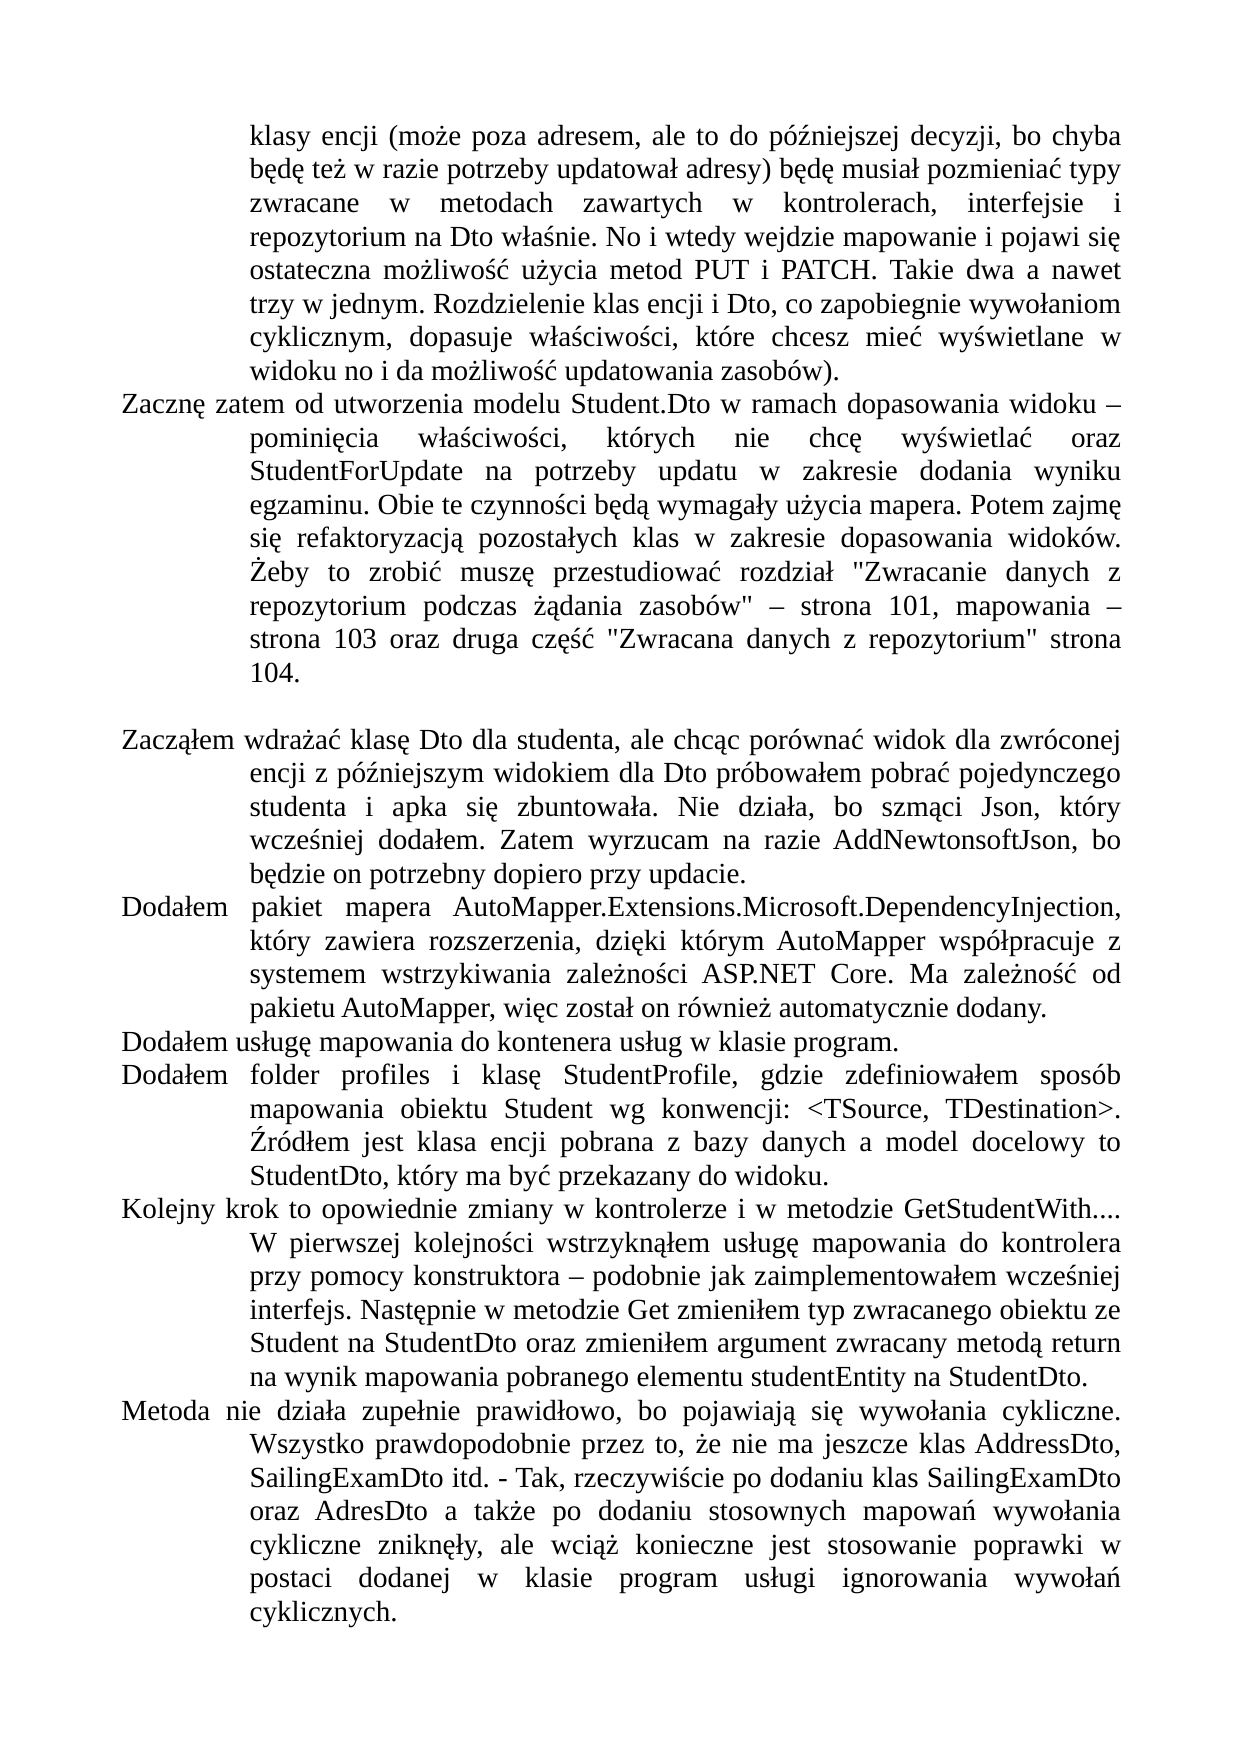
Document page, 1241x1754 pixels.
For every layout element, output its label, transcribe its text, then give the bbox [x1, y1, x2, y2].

text Zacząłem wdrażać klasę Dto dla studenta, ale chcąc porównać widok dla zwróconej encji z późniejszym widokiem dla Dto próbowałem pobrać pojedynczego studenta i apka się zbuntowała. Nie działa, bo szmąci Json, który wcześniej dodałem. Zatem wyrzucam na razie AddNewtonsoftJson, bo będzie on potrzebny dopiero przy updacie. [121, 722, 1122, 889]
text Zacznę zatem od utworzenia modelu Student.Dto w ramach dopasowania widoku – pominięcia właściwości, których nie chcę wyświetlać oraz StudentForUpdate na potrzeby updatu w zakresie dodania wyniku egzaminu. Obie te czynności będą wymagały użycia mapera. Potem zajmę się refaktoryzacją pozostałych klas w zakresie dopasowania widoków. Żeby to zrobić muszę przestudiować rozdział "Zwracanie danych z repozytorium podczas żądania zasobów" – strona 101, mapowania – strona 103 oraz druga część "Zwracana danych z repozytorium" strona 104. [121, 386, 1122, 688]
text Metoda nie działa zupełnie prawidłowo, bo pojawiają się wywołania cykliczne. Wszystko prawdopodobnie przez to, że nie ma jeszcze klas AddressDto, SailingExamDto itd. - Tak, rzeczywiście po dodaniu klas SailingExamDto oraz AdresDto a także po dodaniu stosownych mapowań wywołania cykliczne zniknęły, ale wciąż konieczne jest stosowanie poprawki w postaci dodanej w klasie program usługi ignorowania wywołań cyklicznych. [121, 1393, 1122, 1627]
text Kolejny krok to opowiednie zmiany w kontrolerze i w metodzie GetStudentWith.... W pierwszej kolejności wstrzyknąłem usługę mapowania do kontrolera przy pomocy konstruktora – podobnie jak zaimplementowałem wcześniej interfejs. Następnie w metodzie Get zmieniłem typ zwracanego obiektu ze Student na StudentDto oraz zmieniłem argument zwracany metodą return na wynik mapowania pobranego elementu studentEntity na StudentDto. [121, 1191, 1122, 1393]
text Dodałem usługę mapowania do kontenera usług w klasie program. [121, 1024, 1122, 1057]
text klasy encji (może poza adresem, ale to do późniejszej decyzji, bo chyba będę też w razie potrzeby updatował adresy) będę musiał pozmieniać typy zwracane w metodach zawartych w kontrolerach, interfejsie i repozytorium na Dto właśnie. No i wtedy wejdzie mapowanie i pojawi się ostateczna możliwość użycia metod PUT i PATCH. Takie dwa a nawet trzy w jednym. Rozdzielenie klas encji i Dto, co zapobiegnie wywołaniom cyklicznym, dopasuje właściwości, które chcesz mieć wyświetlane w widoku no i da możliwość updatowania zasobów). [121, 118, 1122, 386]
text Dodałem pakiet mapera AutoMapper.Extensions.Microsoft.DependencyInjection, który zawiera rozszerzenia, dzięki którym AutoMapper współpracuje z systemem wstrzykiwania zależności ASP.NET Core. Ma zależność od pakietu AutoMapper, więc został on również automatycznie dodany. [121, 889, 1122, 1024]
text Dodałem folder profiles i klasę StudentProfile, gdzie zdefiniowałem sposób mapowania obiektu Student wg konwencji: <TSource, TDestination>. Źródłem jest klasa encji pobrana z bazy danych a model docelowy to StudentDto, który ma być przekazany do widoku. [121, 1057, 1122, 1191]
